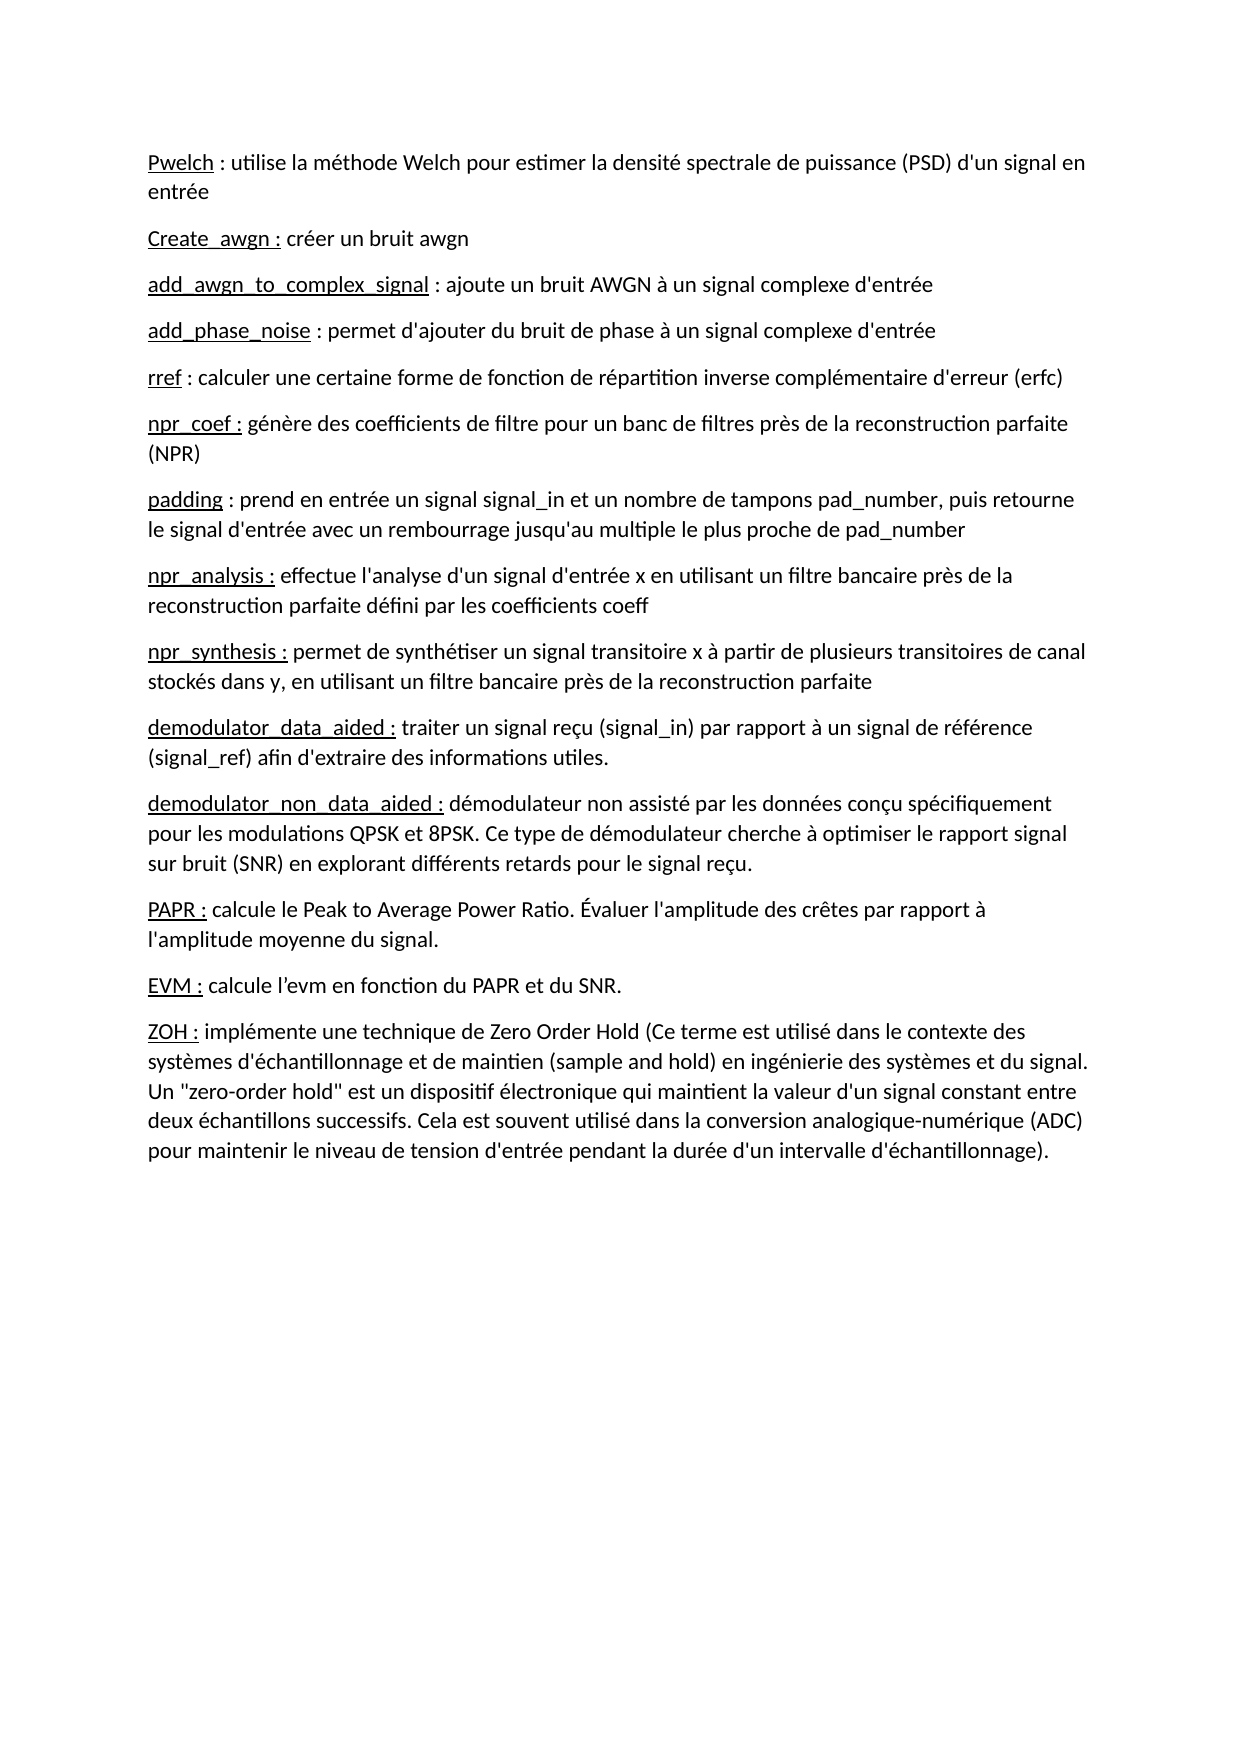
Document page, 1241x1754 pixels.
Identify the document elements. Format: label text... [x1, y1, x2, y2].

text npr_coef : génère des coefficients de filtre pour un banc de filtres près de la reconstruction parfaite (NPR) [148, 409, 1093, 467]
text PAPR : calcule le Peak to Average Power Ratio. Évaluer l'amplitude des crêtes par rapport à l'amplitude moyenne du signal. [148, 895, 1093, 953]
text EVM : calcule l’evm en fonction du PAPR et du SNR. [148, 971, 1093, 999]
text demodulator_data_aided : traiter un signal reçu (signal_in) par rapport à un signal de référence (signal_ref) afin d'extraire des informations utiles. [148, 713, 1093, 771]
text demodulator_non_data_aided : démodulateur non assisté par les données conçu spécifiquement pour les modulations QPSK et 8PSK. Ce type de démodulateur cherche à optimiser le rapport signal sur bruit (SNR) en explorant différents retards pour le signal reçu. [148, 789, 1093, 877]
text ZOH : implémente une technique de Zero Order Hold (Ce terme est utilisé dans le contexte des systèmes d'échantillonnage et de maintien (sample and hold) en ingénierie des systèmes et du signal. Un "zero-order hold" est un dispositif électronique qui maintient la valeur d'un signal constant entre deux échantillons successifs. Cela est souvent utilisé dans la conversion analogique-numérique (ADC) pour maintenir le niveau de tension d'entrée pendant la durée d'un intervalle d'échantillonnage). [148, 1017, 1093, 1164]
text npr_synthesis : permet de synthétiser un signal transitoire x à partir de plusieurs transitoires de canal stockés dans y, en utilisant un filtre bancaire près de la reconstruction parfaite [148, 637, 1093, 695]
text add_awgn_to_complex_signal : ajoute un bruit AWGN à un signal complexe d'entrée [148, 270, 1093, 298]
text npr_analysis : effectue l'analyse d'un signal d'entrée x en utilisant un filtre bancaire près de la reconstruction parfaite défini par les coefficients coeff [148, 561, 1093, 619]
text rref : calculer une certaine forme de fonction de répartition inverse complémentaire d'erreur (erfc) [148, 363, 1093, 391]
text Pwelch : utilise la méthode Welch pour estimer la densité spectrale de puissance (PSD) d'un signal en entrée [148, 148, 1093, 205]
text Create_awgn : créer un bruit awgn [148, 224, 1093, 252]
text padding : prend en entrée un signal signal_in et un nombre de tampons pad_number, puis retourne le signal d'entrée avec un rembourrage jusqu'au multiple le plus proche de pad_number [148, 485, 1093, 543]
text add_phase_noise : permet d'ajouter du bruit de phase à un signal complexe d'entrée [148, 316, 1093, 344]
